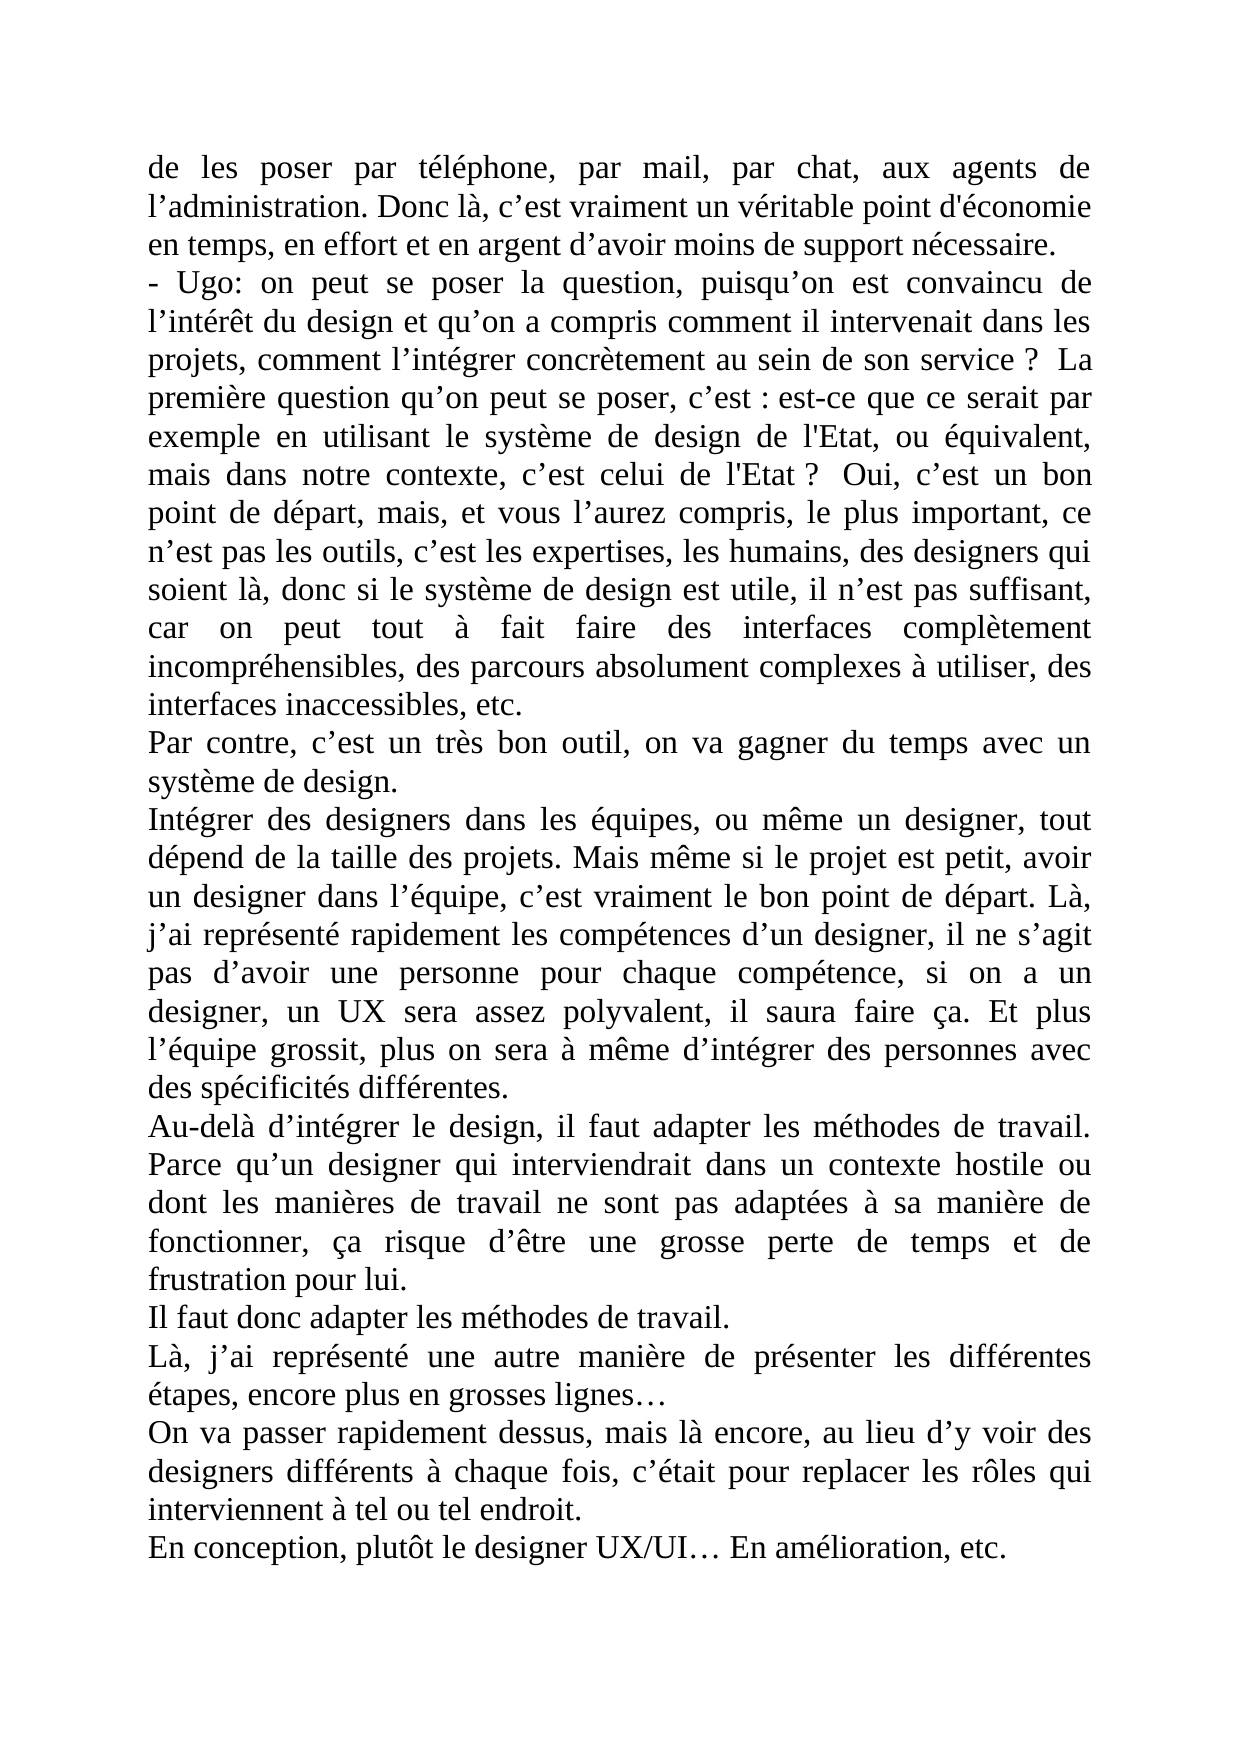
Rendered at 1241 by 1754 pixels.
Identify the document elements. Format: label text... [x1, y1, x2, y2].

text Intégrer des designers dans les équipes, ou même un designer, tout dépend de la taille des projets. Mais même si le projet est petit, avoir un designer dans l’équipe, c’est vraiment le bon point de départ. Là, j’ai représenté rapidement les compétences d’un designer, il ne s’agit pas d’avoir une personne pour chaque compétence, si on a un designer, un UX sera assez polyvalent, il saura faire ça. Et plus l’équipe grossit, plus on sera à même d’intégrer des personnes avec des spécificités différentes. [148, 799, 1093, 1106]
text En conception, plutôt le designer UX/UI… En amélioration, etc. [148, 1528, 1093, 1566]
text On va passer rapidement dessus, mais là encore, au lieu d’y voir des designers différents à chaque fois, c’était pour replacer les rôles qui interviennent à tel ou tel endroit. [148, 1413, 1093, 1528]
text Là, j’ai représenté une autre manière de présenter les différentes étapes, encore plus en grosses lignes… [148, 1336, 1093, 1413]
text de les poser par téléphone, par mail, par chat, aux agents de l’administration. Donc là, c’est vraiment un véritable point d'économie en temps, en effort et en argent d’avoir moins de support nécessaire. [148, 148, 1093, 263]
text - Ugo: on peut se poser la question, puisqu’on est convaincu de l’intérêt du design et qu’on a compris comment il intervenait dans les projets, comment l’intégrer concrètement au sein de son service ? La première question qu’on peut se poser, c’est : est-ce que ce serait par exemple en utilisant le système de design de l'Etat, ou équivalent, mais dans notre contexte, c’est celui de l'Etat ? Oui, c’est un bon point de départ, mais, et vous l’aurez compris, le plus important, ce n’est pas les outils, c’est les expertises, les humains, des designers qui soient là, donc si le système de design est utile, il n’est pas suffisant, car on peut tout à fait faire des interfaces complètement incompréhensibles, des parcours absolument complexes à utiliser, des interfaces inaccessibles, etc. [148, 263, 1093, 723]
text Il faut donc adapter les méthodes de travail. [148, 1298, 1093, 1336]
text Par contre, c’est un très bon outil, on va gagner du temps avec un système de design. [148, 723, 1093, 799]
text Au-delà d’intégrer le design, il faut adapter les méthodes de travail. Parce qu’un designer qui interviendrait dans un contexte hostile ou dont les manières de travail ne sont pas adaptées à sa manière de fonctionner, ça risque d’être une grosse perte de temps et de frustration pour lui. [148, 1106, 1093, 1298]
